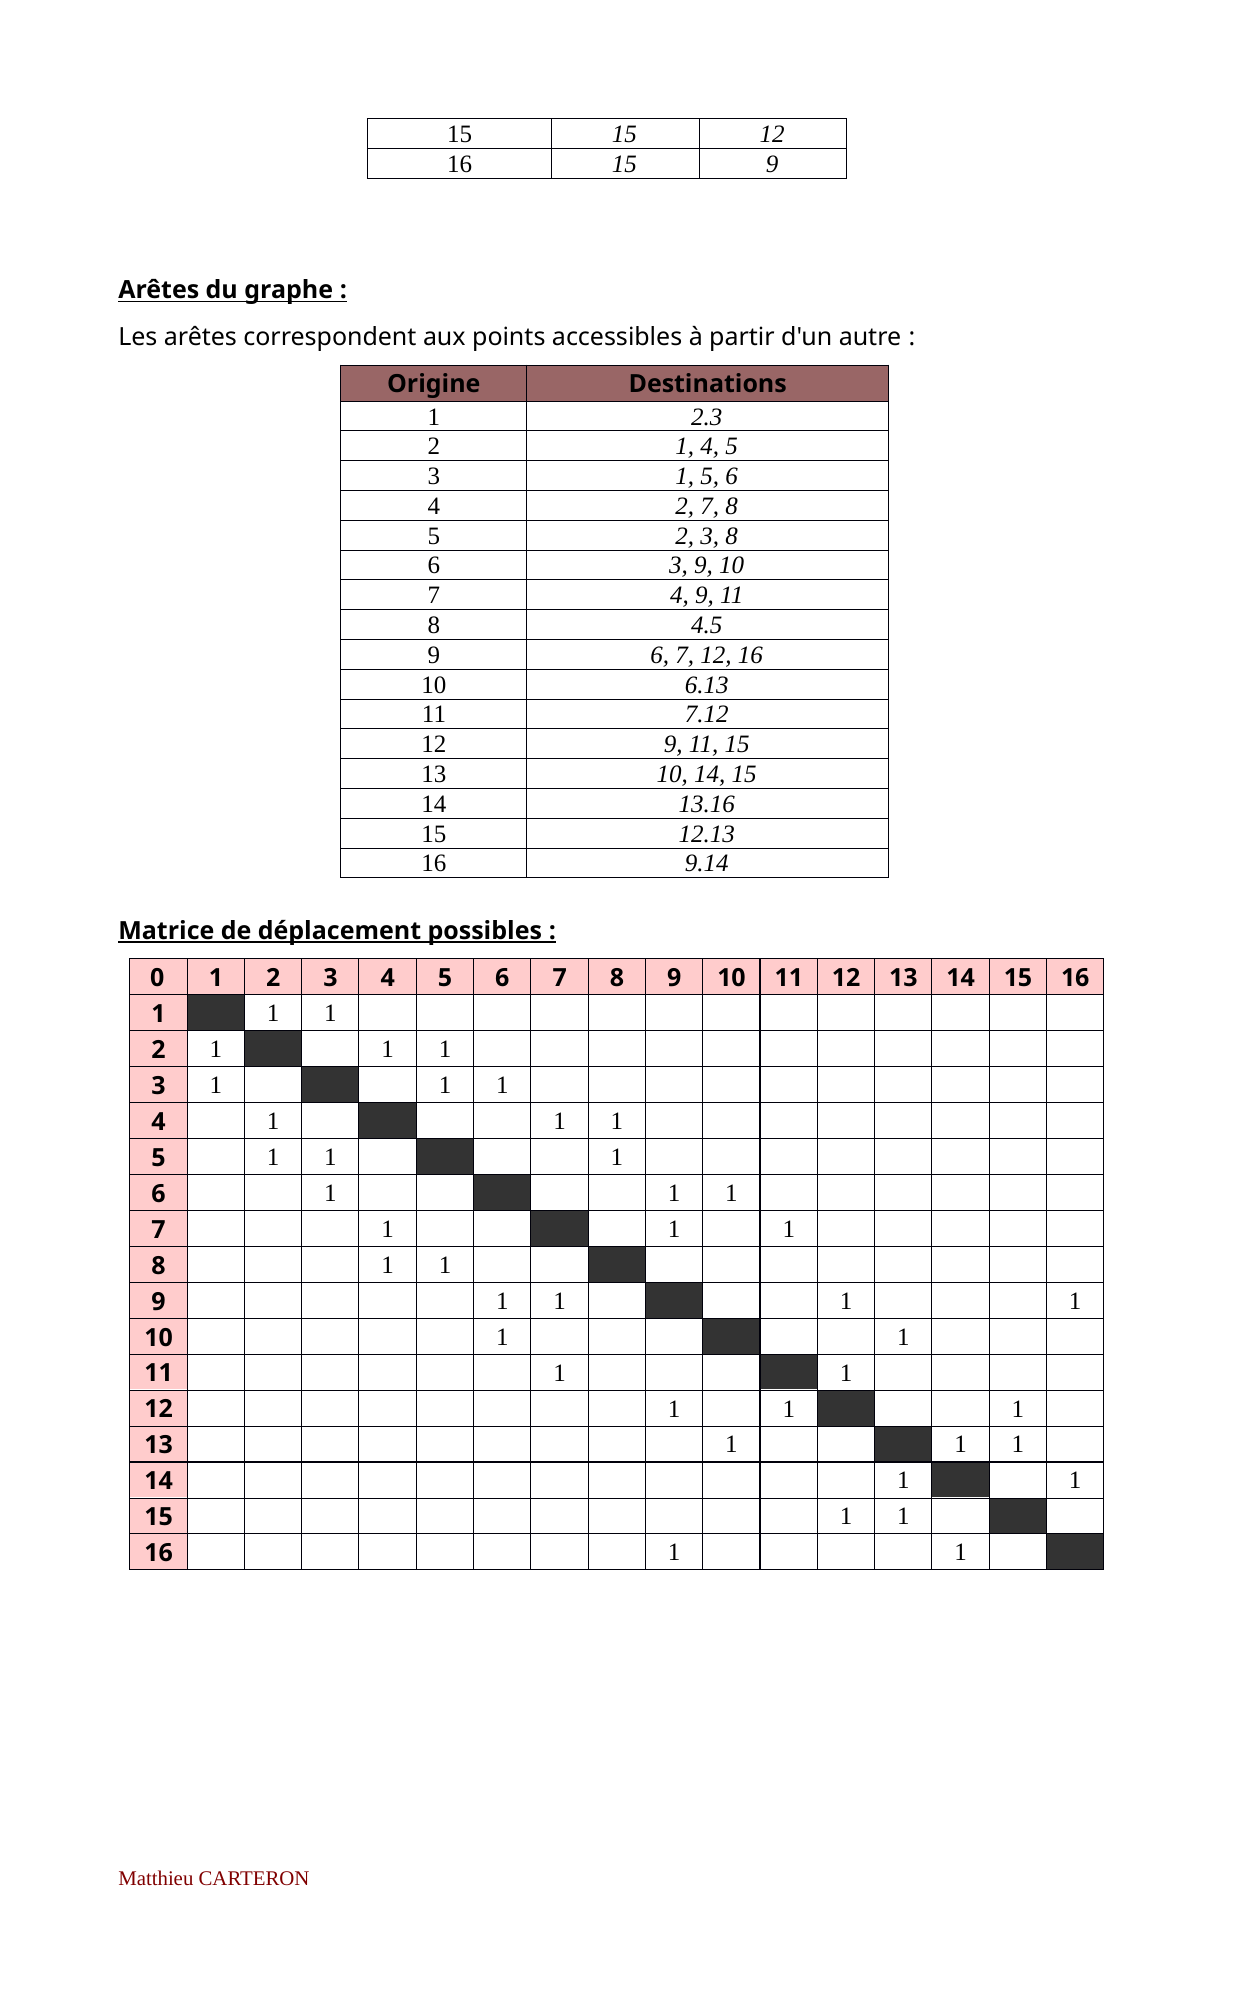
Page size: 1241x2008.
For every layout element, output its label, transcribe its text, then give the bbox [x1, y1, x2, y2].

table_cell [302, 1463, 358, 1497]
table_cell [589, 1355, 645, 1389]
table_cell 1 [130, 995, 187, 1030]
table_cell [359, 1103, 416, 1138]
table_cell 1 [818, 1283, 874, 1318]
table_cell [990, 1534, 1046, 1569]
table_cell [818, 1427, 874, 1461]
table_cell 16 [341, 849, 526, 877]
table_cell [359, 1067, 416, 1102]
table_cell 8 [341, 610, 526, 639]
table_cell [990, 1355, 1046, 1389]
table_cell [359, 1391, 416, 1426]
table_cell [703, 1139, 759, 1174]
table_cell [875, 1103, 931, 1138]
table_cell 1 [188, 1031, 244, 1066]
table_cell 16 [130, 1534, 187, 1569]
table_cell [589, 1463, 645, 1497]
table_cell [646, 1067, 702, 1102]
table_cell [646, 1103, 702, 1138]
table_cell [703, 1031, 759, 1066]
table_cell [302, 1534, 358, 1569]
table_cell [417, 1499, 473, 1533]
table_cell [818, 1211, 874, 1246]
table_cell 2 [130, 1031, 187, 1066]
table_cell 1 [302, 1139, 358, 1174]
table_cell [761, 1247, 817, 1282]
table_cell 16 [368, 149, 551, 178]
table_cell 1 [818, 1355, 874, 1389]
table_cell 1 [417, 1067, 473, 1102]
table_cell [474, 1211, 530, 1246]
table_cell [818, 1139, 874, 1174]
table_cell [703, 995, 759, 1030]
table_cell [589, 1031, 645, 1066]
table_cell [474, 1534, 530, 1569]
table_cell [302, 1103, 358, 1138]
table_cell [875, 1067, 931, 1102]
table_cell 1 [932, 1427, 989, 1461]
table_cell [875, 1211, 931, 1246]
table_cell 12 [700, 119, 846, 148]
table_cell [990, 1283, 1046, 1318]
table_cell [1047, 995, 1103, 1030]
table_cell [990, 1499, 1046, 1533]
table_cell [302, 1211, 358, 1246]
table_cell 3 [341, 461, 526, 490]
table_cell 1 [417, 1247, 473, 1282]
table_cell [761, 995, 817, 1030]
table_header 4 [359, 959, 416, 994]
table_cell [875, 1283, 931, 1318]
table_cell 1 [703, 1427, 759, 1461]
table_cell [188, 1534, 244, 1569]
table_cell 2,3 [527, 402, 888, 430]
table_cell [990, 1463, 1046, 1497]
table_cell [417, 1211, 473, 1246]
table_cell [932, 1067, 989, 1102]
table_cell [417, 1103, 473, 1138]
table_cell [818, 995, 874, 1030]
table_cell 6, 7, 12, 16 [527, 640, 888, 669]
table_cell [990, 1175, 1046, 1210]
table_cell [761, 1175, 817, 1210]
table_cell [474, 1391, 530, 1426]
table_cell [245, 1067, 301, 1102]
table_cell [359, 1319, 416, 1354]
table_cell [359, 1283, 416, 1318]
table_cell [703, 1103, 759, 1138]
table_cell [761, 1463, 817, 1497]
table_cell [761, 1031, 817, 1066]
table_cell 15 [341, 819, 526, 847]
table_cell 1 [188, 1067, 244, 1102]
table_cell 1 [990, 1427, 1046, 1461]
table_cell [245, 1534, 301, 1569]
table_cell [417, 1427, 473, 1461]
table_cell [302, 1499, 358, 1533]
table_cell [589, 1427, 645, 1461]
table_cell [818, 1247, 874, 1282]
table_cell 1, 4, 5 [527, 431, 888, 460]
table_cell [703, 1463, 759, 1497]
table_cell [818, 1031, 874, 1066]
table_cell 1 [818, 1499, 874, 1533]
table_cell [818, 1319, 874, 1354]
table_cell [188, 1211, 244, 1246]
table_cell [761, 1283, 817, 1318]
table_cell 4, 9, 11 [527, 580, 888, 609]
table_cell 1 [932, 1534, 989, 1569]
table_header 7 [531, 959, 588, 994]
table_cell 9,14 [527, 849, 888, 877]
table_cell [1047, 1427, 1103, 1461]
table_header Origine [341, 366, 526, 401]
table_cell [932, 1355, 989, 1389]
table_header 12 [818, 959, 874, 994]
table_cell [359, 1355, 416, 1389]
table_cell [474, 1463, 530, 1497]
table_cell 5 [341, 521, 526, 549]
table_cell [761, 1319, 817, 1354]
table_cell 1, 5, 6 [527, 461, 888, 490]
table_cell [932, 1463, 989, 1497]
table_header 15 [990, 959, 1046, 994]
table_cell [531, 1211, 588, 1246]
table_cell 2, 7, 8 [527, 491, 888, 520]
table_cell [302, 1283, 358, 1318]
table_cell [188, 1355, 244, 1389]
table_cell 10, 14, 15 [527, 759, 888, 788]
table_cell [245, 1247, 301, 1282]
table_cell [1047, 1103, 1103, 1138]
table_cell 12 [341, 729, 526, 758]
table_cell 1 [761, 1211, 817, 1246]
table_cell [245, 1499, 301, 1533]
table_cell 1 [245, 1139, 301, 1174]
table_cell 9 [700, 149, 846, 178]
table_cell [417, 1175, 473, 1210]
table_cell [932, 1247, 989, 1282]
text Arêtes du graphe : [118, 272, 1122, 306]
table_cell [1047, 1067, 1103, 1102]
table_cell [703, 1319, 759, 1354]
table_cell [245, 1463, 301, 1497]
table_cell [932, 1499, 989, 1533]
table_header 13 [875, 959, 931, 994]
table_cell [703, 1211, 759, 1246]
table_cell 2 [341, 431, 526, 460]
table_cell 1 [531, 1103, 588, 1138]
table_cell [1047, 1139, 1103, 1174]
table_cell 4 [341, 491, 526, 520]
table_cell 1 [474, 1319, 530, 1354]
table_header 1 [188, 959, 244, 994]
table_cell [245, 1427, 301, 1461]
table_cell 14 [130, 1463, 187, 1497]
table_header 10 [703, 959, 759, 994]
table_cell 1 [990, 1391, 1046, 1426]
table_cell [359, 1463, 416, 1497]
table_cell [188, 1391, 244, 1426]
table_cell [245, 1283, 301, 1318]
table_cell [703, 1283, 759, 1318]
table_cell 9 [130, 1283, 187, 1318]
table_cell [875, 1139, 931, 1174]
table_cell 3 [130, 1067, 187, 1102]
table_cell 1 [531, 1355, 588, 1389]
table_cell [990, 995, 1046, 1030]
table_cell [932, 995, 989, 1030]
table_cell [417, 1463, 473, 1497]
table_cell [818, 1175, 874, 1210]
table_cell [589, 1175, 645, 1210]
table_cell [646, 995, 702, 1030]
table_cell [818, 1067, 874, 1102]
table_cell [302, 1391, 358, 1426]
text Les arêtes correspondent aux points accessibles à partir d'un autre : [118, 318, 1122, 352]
table_cell [761, 1355, 817, 1389]
table_cell [474, 1139, 530, 1174]
table_cell 1 [589, 1103, 645, 1138]
table_cell 3, 9, 10 [527, 551, 888, 579]
table_cell [417, 1139, 473, 1174]
table_cell [302, 1031, 358, 1066]
table_cell 11 [341, 700, 526, 728]
table_cell 1 [341, 402, 526, 430]
table_header 8 [589, 959, 645, 994]
table_cell [1047, 1031, 1103, 1066]
table_cell [1047, 1175, 1103, 1210]
table_cell [531, 1139, 588, 1174]
table_cell 1 [474, 1067, 530, 1102]
table_cell [703, 1534, 759, 1569]
table_cell [302, 1247, 358, 1282]
table_cell 4,5 [527, 610, 888, 639]
table_cell [589, 1319, 645, 1354]
table_cell 1 [302, 995, 358, 1030]
table_cell 1 [474, 1283, 530, 1318]
table_cell [474, 1031, 530, 1066]
table_cell [818, 1534, 874, 1569]
table_cell 7 [130, 1211, 187, 1246]
table_cell [417, 1391, 473, 1426]
table_cell [646, 1463, 702, 1497]
table_cell [188, 1319, 244, 1354]
table_cell 12 [130, 1391, 187, 1426]
table_cell [474, 1499, 530, 1533]
table_cell [474, 1427, 530, 1461]
table_cell [646, 1427, 702, 1461]
table_cell [875, 1247, 931, 1282]
table_cell [359, 1139, 416, 1174]
table_cell [932, 1211, 989, 1246]
table_cell 1 [245, 1103, 301, 1138]
table_cell [932, 1283, 989, 1318]
table_cell 1 [531, 1283, 588, 1318]
table_cell [646, 1355, 702, 1389]
table_cell [990, 1211, 1046, 1246]
table_cell [646, 1031, 702, 1066]
text Matrice de déplacement possibles : [118, 912, 1122, 946]
table_cell [474, 1175, 530, 1210]
table_cell [531, 1463, 588, 1497]
table_cell [818, 1103, 874, 1138]
table_cell 1 [245, 995, 301, 1030]
table_cell [531, 1031, 588, 1066]
table_cell [932, 1031, 989, 1066]
table_cell [531, 1067, 588, 1102]
table_cell [245, 1175, 301, 1210]
table_cell [875, 1031, 931, 1066]
table_cell [417, 1534, 473, 1569]
table_cell [646, 1499, 702, 1533]
table_cell [245, 1391, 301, 1426]
table_header Destinations [527, 366, 888, 401]
table_cell [188, 1463, 244, 1497]
table_cell [875, 1391, 931, 1426]
table_cell [589, 1391, 645, 1426]
table_cell [932, 1319, 989, 1354]
table_header 5 [417, 959, 473, 994]
table_cell [761, 1067, 817, 1102]
table_cell 10 [341, 670, 526, 698]
table_cell [1047, 1391, 1103, 1426]
table_cell 1 [703, 1175, 759, 1210]
table_cell [761, 1103, 817, 1138]
table_cell 4 [130, 1103, 187, 1138]
table_cell [359, 1499, 416, 1533]
table_cell [302, 1319, 358, 1354]
table_cell 1 [417, 1031, 473, 1066]
table_cell 15 [130, 1499, 187, 1533]
table_cell 8 [130, 1247, 187, 1282]
table_cell [990, 1103, 1046, 1138]
table_header 11 [761, 959, 817, 994]
table_cell [417, 1355, 473, 1389]
table_cell 13 [341, 759, 526, 788]
table_cell [761, 1427, 817, 1461]
table_cell 2, 3, 8 [527, 521, 888, 549]
table_cell [188, 1499, 244, 1533]
table_cell 15 [552, 149, 699, 178]
table_cell 11 [130, 1355, 187, 1389]
table_cell [302, 1355, 358, 1389]
table_cell [932, 1175, 989, 1210]
table_header 6 [474, 959, 530, 994]
table_cell [589, 995, 645, 1030]
table_cell 12,13 [527, 819, 888, 847]
table_cell [1047, 1211, 1103, 1246]
table_cell [245, 1031, 301, 1066]
table_cell [761, 1534, 817, 1569]
table_cell 1 [646, 1211, 702, 1246]
table_cell [474, 995, 530, 1030]
table_cell [875, 995, 931, 1030]
table_cell [531, 1319, 588, 1354]
table_cell [531, 1427, 588, 1461]
table_cell [359, 1534, 416, 1569]
table_cell 1 [875, 1319, 931, 1354]
table_cell [531, 995, 588, 1030]
table_cell 6 [130, 1175, 187, 1210]
table_cell 9 [341, 640, 526, 669]
table_cell [531, 1247, 588, 1282]
table_cell 7,12 [527, 700, 888, 728]
table_cell 1 [875, 1463, 931, 1497]
table_header 3 [302, 959, 358, 994]
table_cell 1 [646, 1534, 702, 1569]
table_cell 1 [1047, 1463, 1103, 1497]
table_cell 14 [341, 789, 526, 818]
table_cell [1047, 1534, 1103, 1569]
table_header 14 [932, 959, 989, 994]
table_cell [1047, 1355, 1103, 1389]
table_cell [589, 1283, 645, 1318]
table_header 0 [130, 959, 187, 994]
table_cell [589, 1499, 645, 1533]
table_cell [589, 1211, 645, 1246]
table_cell [990, 1067, 1046, 1102]
table_cell [589, 1534, 645, 1569]
table_cell 1 [359, 1211, 416, 1246]
table_cell [589, 1067, 645, 1102]
table_cell 9, 11, 15 [527, 729, 888, 758]
table_cell 15 [368, 119, 551, 148]
table_cell [245, 1211, 301, 1246]
table_cell [761, 1139, 817, 1174]
table_cell [474, 1355, 530, 1389]
table_cell [990, 1319, 1046, 1354]
table_cell [531, 1175, 588, 1210]
table_cell [531, 1391, 588, 1426]
table_cell [646, 1283, 702, 1318]
table_cell [188, 1247, 244, 1282]
table_cell 6,13 [527, 670, 888, 698]
table_cell [818, 1463, 874, 1497]
table_cell [703, 1355, 759, 1389]
table_cell [417, 1283, 473, 1318]
table_cell [761, 1499, 817, 1533]
table_cell 13 [130, 1427, 187, 1461]
table_cell [302, 1067, 358, 1102]
table_header 9 [646, 959, 702, 994]
table_cell 1 [875, 1499, 931, 1533]
table_cell [875, 1175, 931, 1210]
table_cell [932, 1103, 989, 1138]
table_cell [417, 1319, 473, 1354]
table_header 16 [1047, 959, 1103, 994]
table_cell 1 [302, 1175, 358, 1210]
table_cell [589, 1247, 645, 1282]
table_cell [875, 1355, 931, 1389]
table_cell 1 [589, 1139, 645, 1174]
table_cell [188, 1427, 244, 1461]
table_cell [474, 1103, 530, 1138]
table_cell 1 [359, 1247, 416, 1282]
table_cell [932, 1391, 989, 1426]
table_cell [531, 1499, 588, 1533]
table_cell [646, 1247, 702, 1282]
table_cell 5 [130, 1139, 187, 1174]
table_cell 7 [341, 580, 526, 609]
table_cell 1 [646, 1175, 702, 1210]
table_cell [990, 1031, 1046, 1066]
table_cell [1047, 1499, 1103, 1533]
table_cell [703, 1067, 759, 1102]
table_cell [1047, 1247, 1103, 1282]
table_cell 10 [130, 1319, 187, 1354]
table_cell [932, 1139, 989, 1174]
table_cell [703, 1391, 759, 1426]
table_cell [245, 1319, 301, 1354]
table_cell 6 [341, 551, 526, 579]
table_cell [302, 1427, 358, 1461]
table_cell 1 [1047, 1283, 1103, 1318]
table_cell [646, 1319, 702, 1354]
table_cell [875, 1427, 931, 1461]
table_cell [359, 995, 416, 1030]
table_cell [1047, 1319, 1103, 1354]
table_cell [188, 1139, 244, 1174]
table_cell [188, 1283, 244, 1318]
table_cell [417, 995, 473, 1030]
table_cell 15 [552, 119, 699, 148]
table_cell [703, 1247, 759, 1282]
table_header 2 [245, 959, 301, 994]
table_cell [188, 995, 244, 1030]
table_cell 1 [359, 1031, 416, 1066]
table_cell [990, 1247, 1046, 1282]
table_cell 13,16 [527, 789, 888, 818]
table_cell [531, 1534, 588, 1569]
table_cell [646, 1139, 702, 1174]
table_cell [359, 1175, 416, 1210]
table_cell 1 [761, 1391, 817, 1426]
table_cell [359, 1427, 416, 1461]
table_cell [188, 1175, 244, 1210]
table_cell [875, 1534, 931, 1569]
table_cell [990, 1139, 1046, 1174]
table_cell [474, 1247, 530, 1282]
table_cell [818, 1391, 874, 1426]
table_cell [245, 1355, 301, 1389]
table_cell 1 [646, 1391, 702, 1426]
table_cell [703, 1499, 759, 1533]
table_cell [188, 1103, 244, 1138]
